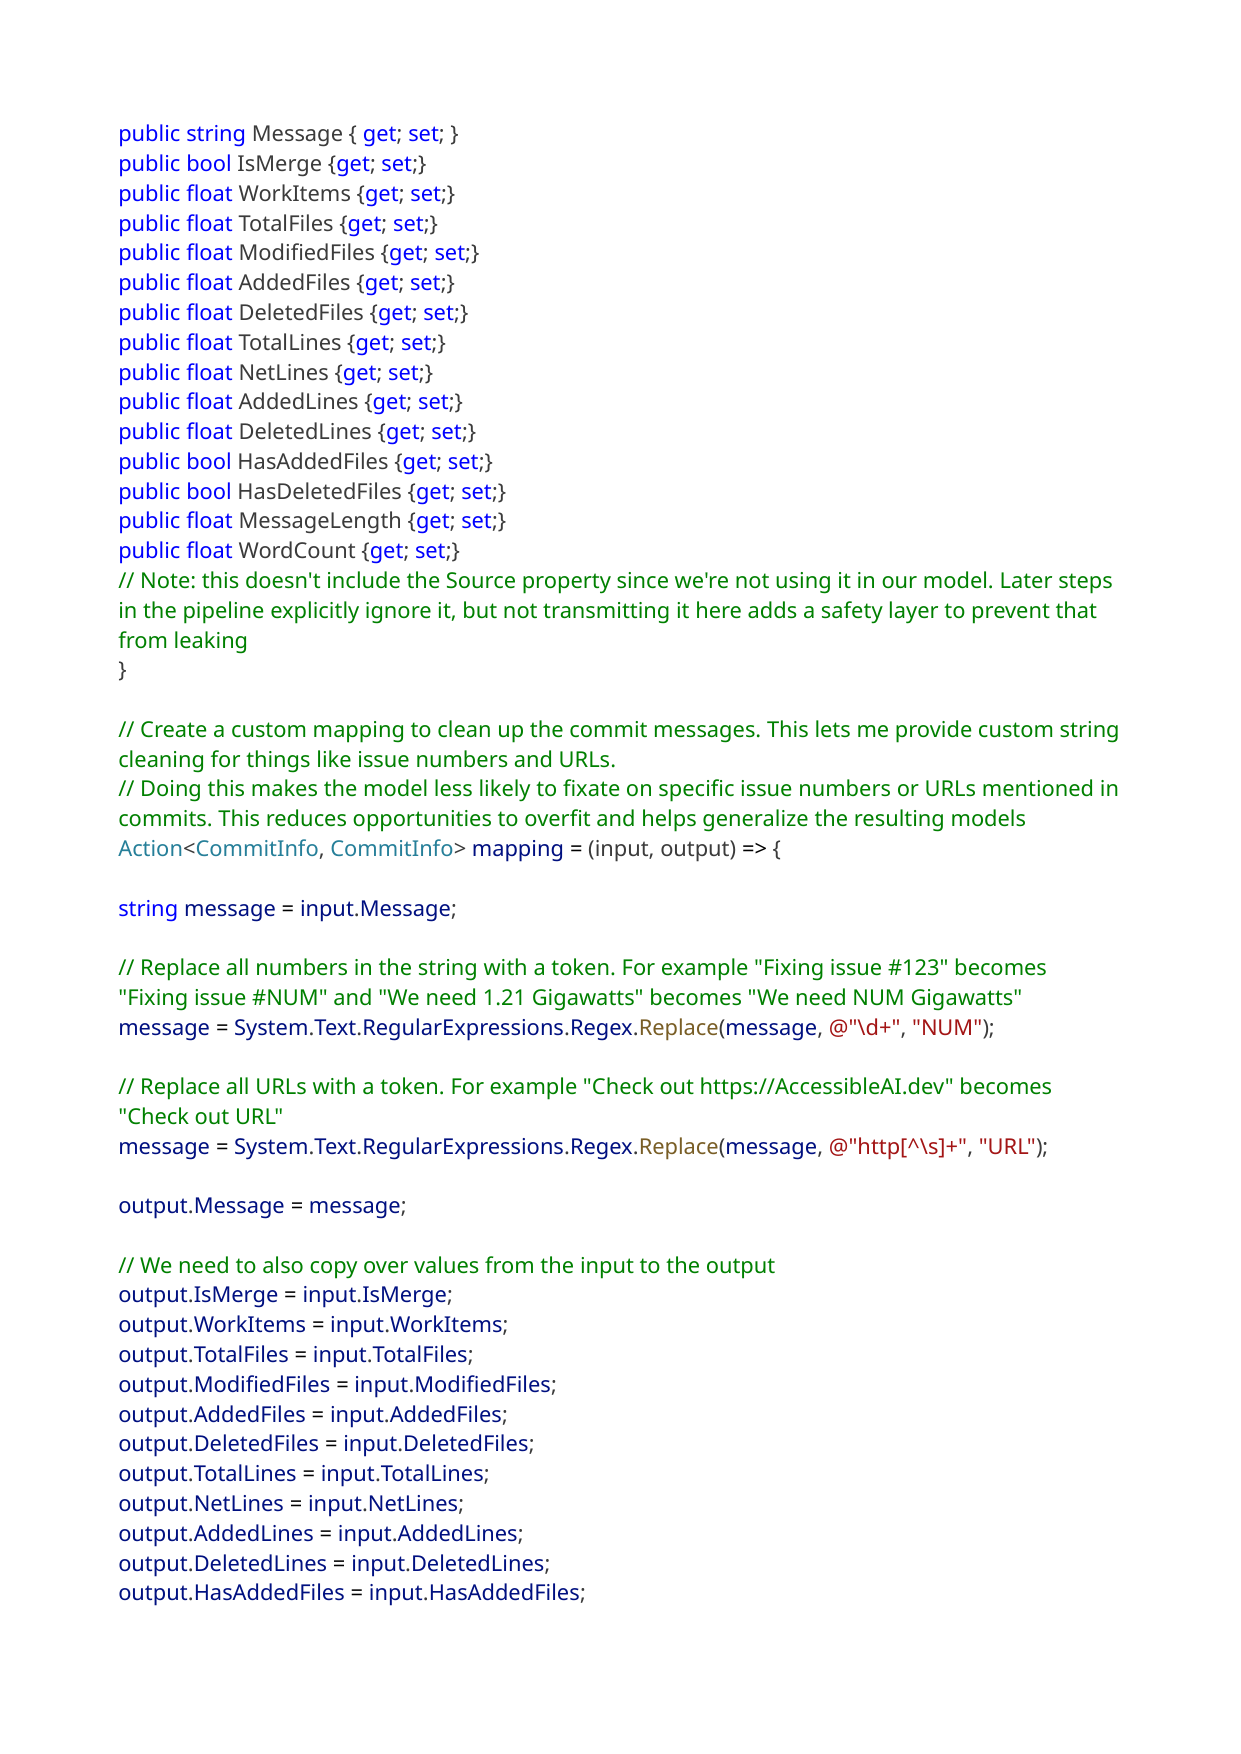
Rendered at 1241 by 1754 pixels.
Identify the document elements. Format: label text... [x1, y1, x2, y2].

text public float ModifiedFiles {get; set;} [118, 237, 1122, 267]
text public float DeletedFiles {get; set;} [118, 297, 1122, 327]
text public float TotalFiles {get; set;} [118, 207, 1122, 237]
text output.Message = message; [118, 1190, 1122, 1220]
text public bool HasAddedFiles {get; set;} [118, 446, 1122, 476]
text public float TotalLines {get; set;} [118, 327, 1122, 356]
text output.AddedLines = input.AddedLines; [118, 1518, 1122, 1547]
text output.NetLines = input.NetLines; [118, 1488, 1122, 1518]
text public bool HasDeletedFiles {get; set;} [118, 476, 1122, 505]
text message = System.Text.RegularExpressions.Regex.Replace(message, @"\d+", "NUM"); [118, 1012, 1122, 1041]
text // Doing this makes the model less likely to fixate on specific issue numbers or URLs mentioned in commits. This reduces opportunities to overfit and helps generalize the resulting models [118, 773, 1122, 833]
text // Create a custom mapping to clean up the commit messages. This lets me provide custom string cleaning for things like issue numbers and URLs. [118, 714, 1122, 773]
text output.ModifiedFiles = input.ModifiedFiles; [118, 1369, 1122, 1398]
text output.WorkItems = input.WorkItems; [118, 1309, 1122, 1339]
text output.AddedFiles = input.AddedFiles; [118, 1398, 1122, 1428]
text public string Message { get; set; } [118, 118, 1122, 148]
text output.IsMerge = input.IsMerge; [118, 1279, 1122, 1309]
text public float AddedFiles {get; set;} [118, 267, 1122, 297]
text public float NetLines {get; set;} [118, 356, 1122, 386]
text // Note: this doesn't include the Source property since we're not using it in our model. Later steps in the pipeline explicitly ignore it, but not transmitting it here adds a safety layer to prevent that from leaking [118, 565, 1122, 654]
text output.DeletedLines = input.DeletedLines; [118, 1547, 1122, 1577]
text message = System.Text.RegularExpressions.Regex.Replace(message, @"http[^\s]+", "URL"); [118, 1131, 1122, 1160]
text // Replace all numbers in the string with a token. For example "Fixing issue #123" becomes "Fixing issue #NUM" and "We need 1.21 Gigawatts" becomes "We need NUM Gigawatts" [118, 952, 1122, 1012]
text public float AddedLines {get; set;} [118, 386, 1122, 416]
text // We need to also copy over values from the input to the output [118, 1249, 1122, 1279]
text output.DeletedFiles = input.DeletedFiles; [118, 1428, 1122, 1458]
text output.TotalFiles = input.TotalFiles; [118, 1339, 1122, 1369]
text // Replace all URLs with a token. For example "Check out https://AccessibleAI.dev" becomes "Check out URL" [118, 1071, 1122, 1131]
text string message = input.Message; [118, 892, 1122, 922]
text public bool IsMerge {get; set;} [118, 148, 1122, 178]
text public float MessageLength {get; set;} [118, 505, 1122, 535]
text } [118, 654, 1122, 684]
text Action<CommitInfo, CommitInfo> mapping = (input, output) => { [118, 833, 1122, 863]
text output.HasAddedFiles = input.HasAddedFiles; [118, 1577, 1122, 1607]
text output.TotalLines = input.TotalLines; [118, 1458, 1122, 1488]
text public float WordCount {get; set;} [118, 535, 1122, 565]
text public float WorkItems {get; set;} [118, 178, 1122, 207]
text public float DeletedLines {get; set;} [118, 416, 1122, 446]
